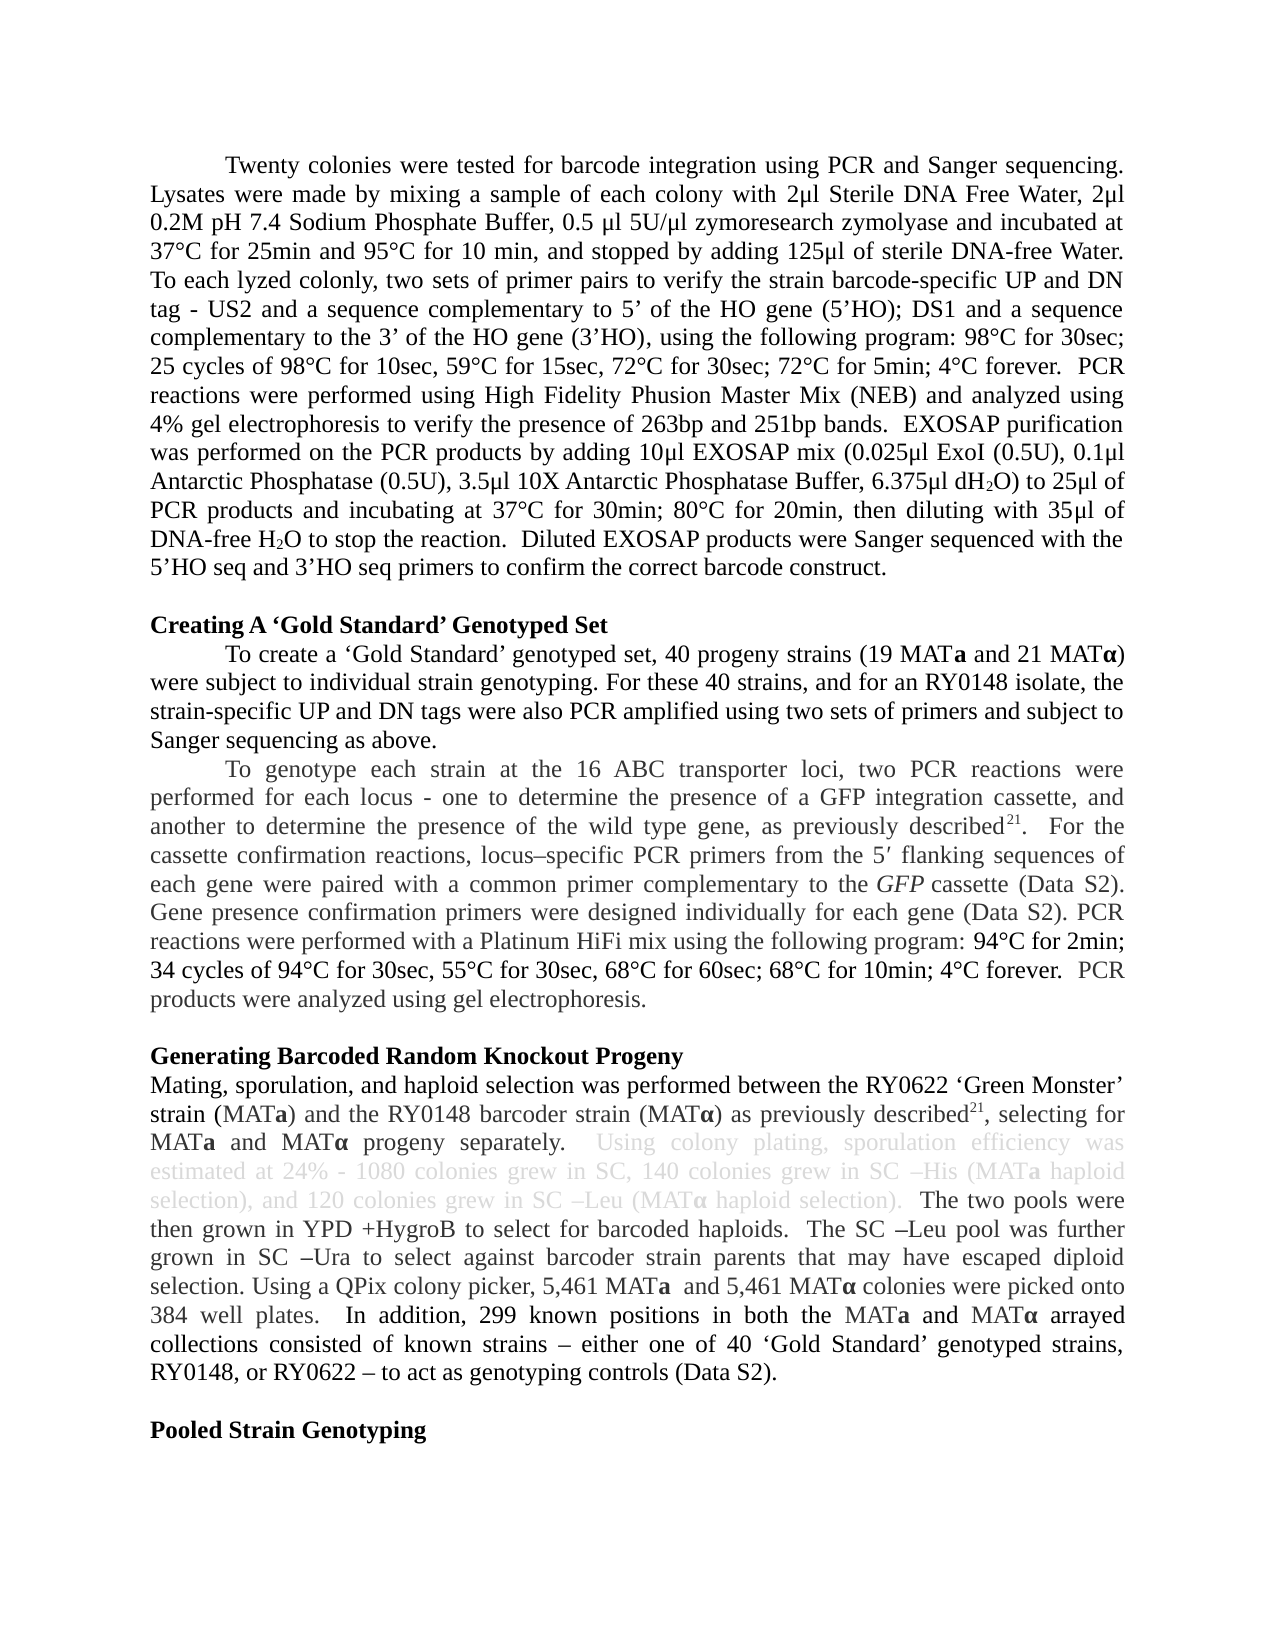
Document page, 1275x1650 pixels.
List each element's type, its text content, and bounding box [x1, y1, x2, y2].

text To genotype each strain at the 16 ABC transporter loci, two PCR reactions were performed for each locus - one to determine the presence of a GFP integration cassette, and another to determine the presence of the wild type gene, as previously described21. For the cassette confirmation reactions, locus–specific PCR primers from the 5′ flanking sequences of each gene were paired with a common primer complementary to the GFP cassette (Data S2). Gene presence confirmation primers were designed individually for each gene (Data S2). PCR reactions were performed with a Platinum HiFi mix using the following program: 94°C for 2min; 34 cycles of 94°C for 30sec, 55°C for 30sec, 68°C for 60sec; 68°C for 10min; 4°C forever. PCR products were analyzed using gel electrophoresis. [150, 754, 1125, 1012]
text To create a ‘Gold Standard’ genotyped set, 40 progeny strains (19 MATa and 21 MATα) were subject to individual strain genotyping. For these 40 strains, and for an RY0148 isolate, the strain-specific UP and DN tags were also PCR amplified using two sets of primers and subject to Sanger sequencing as above. [150, 639, 1125, 754]
text Twenty colonies were tested for barcode integration using PCR and Sanger sequencing. Lysates were made by mixing a sample of each colony with 2μl Sterile DNA Free Water, 2μl 0.2M pH 7.4 Sodium Phosphate Buffer, 0.5 μl 5U/μl zymoresearch zymolyase and incubated at 37°C for 25min and 95°C for 10 min, and stopped by adding 125μl of sterile DNA-free Water. To each lyzed colonly, two sets of primer pairs to verify the strain barcode-specific UP and DN tag - US2 and a sequence complementary to 5’ of the HO gene (5’HO); DS1 and a sequence complementary to the 3’ of the HO gene (3’HO), using the following program: 98°C for 30sec; 25 cycles of 98°C for 10sec, 59°C for 15sec, 72°C for 30sec; 72°C for 5min; 4°C forever. PCR reactions were performed using High Fidelity Phusion Master Mix (NEB) and analyzed using 4% gel electrophoresis to verify the presence of 263bp and 251bp bands. EXOSAP purification was performed on the PCR products by adding 10μl EXOSAP mix (0.025μl ExoI (0.5U), 0.1μl Antarctic Phosphatase (0.5U), 3.5μl 10X Antarctic Phosphatase Buffer, 6.375μl dH2O) to 25μl of PCR products and incubating at 37°C for 30min; 80°C for 20min, then diluting with 35μl of DNA-free H2O to stop the reaction. Diluted EXOSAP products were Sanger sequenced with the 5’HO seq and 3’HO seq primers to confirm the correct barcode construct. [150, 150, 1125, 581]
subtitle Generating Barcoded Random Knockout Progeny [150, 1041, 1125, 1070]
subtitle Creating A ‘Gold Standard’ Genotyped Set [150, 610, 1125, 639]
text Mating, sporulation, and haploid selection was performed between the RY0622 ‘Green Monster’ strain (MATa) and the RY0148 barcoder strain (MATα) as previously described21, selecting for MATa and MATα progeny separately. Using colony plating, sporulation efficiency was estimated at 24% - 1080 colonies grew in SC, 140 colonies grew in SC –His (MATa haploid selection), and 120 colonies grew in SC –Leu (MATα haploid selection). The two pools were then grown in YPD +HygroB to select for barcoded haploids. The SC –Leu pool was further grown in SC –Ura to select against barcoder strain parents that may have escaped diploid selection. Using a QPix colony picker, 5,461 MATa and 5,461 MATα colonies were picked onto 384 well plates. In addition, 299 known positions in both the MATa and MATα arrayed collections consisted of known strains – either one of 40 ‘Gold Standard’ genotyped strains, RY0148, or RY0622 – to act as genotyping controls (Data S2). [150, 1070, 1125, 1386]
subtitle Pooled Strain Genotyping [150, 1415, 1125, 1444]
